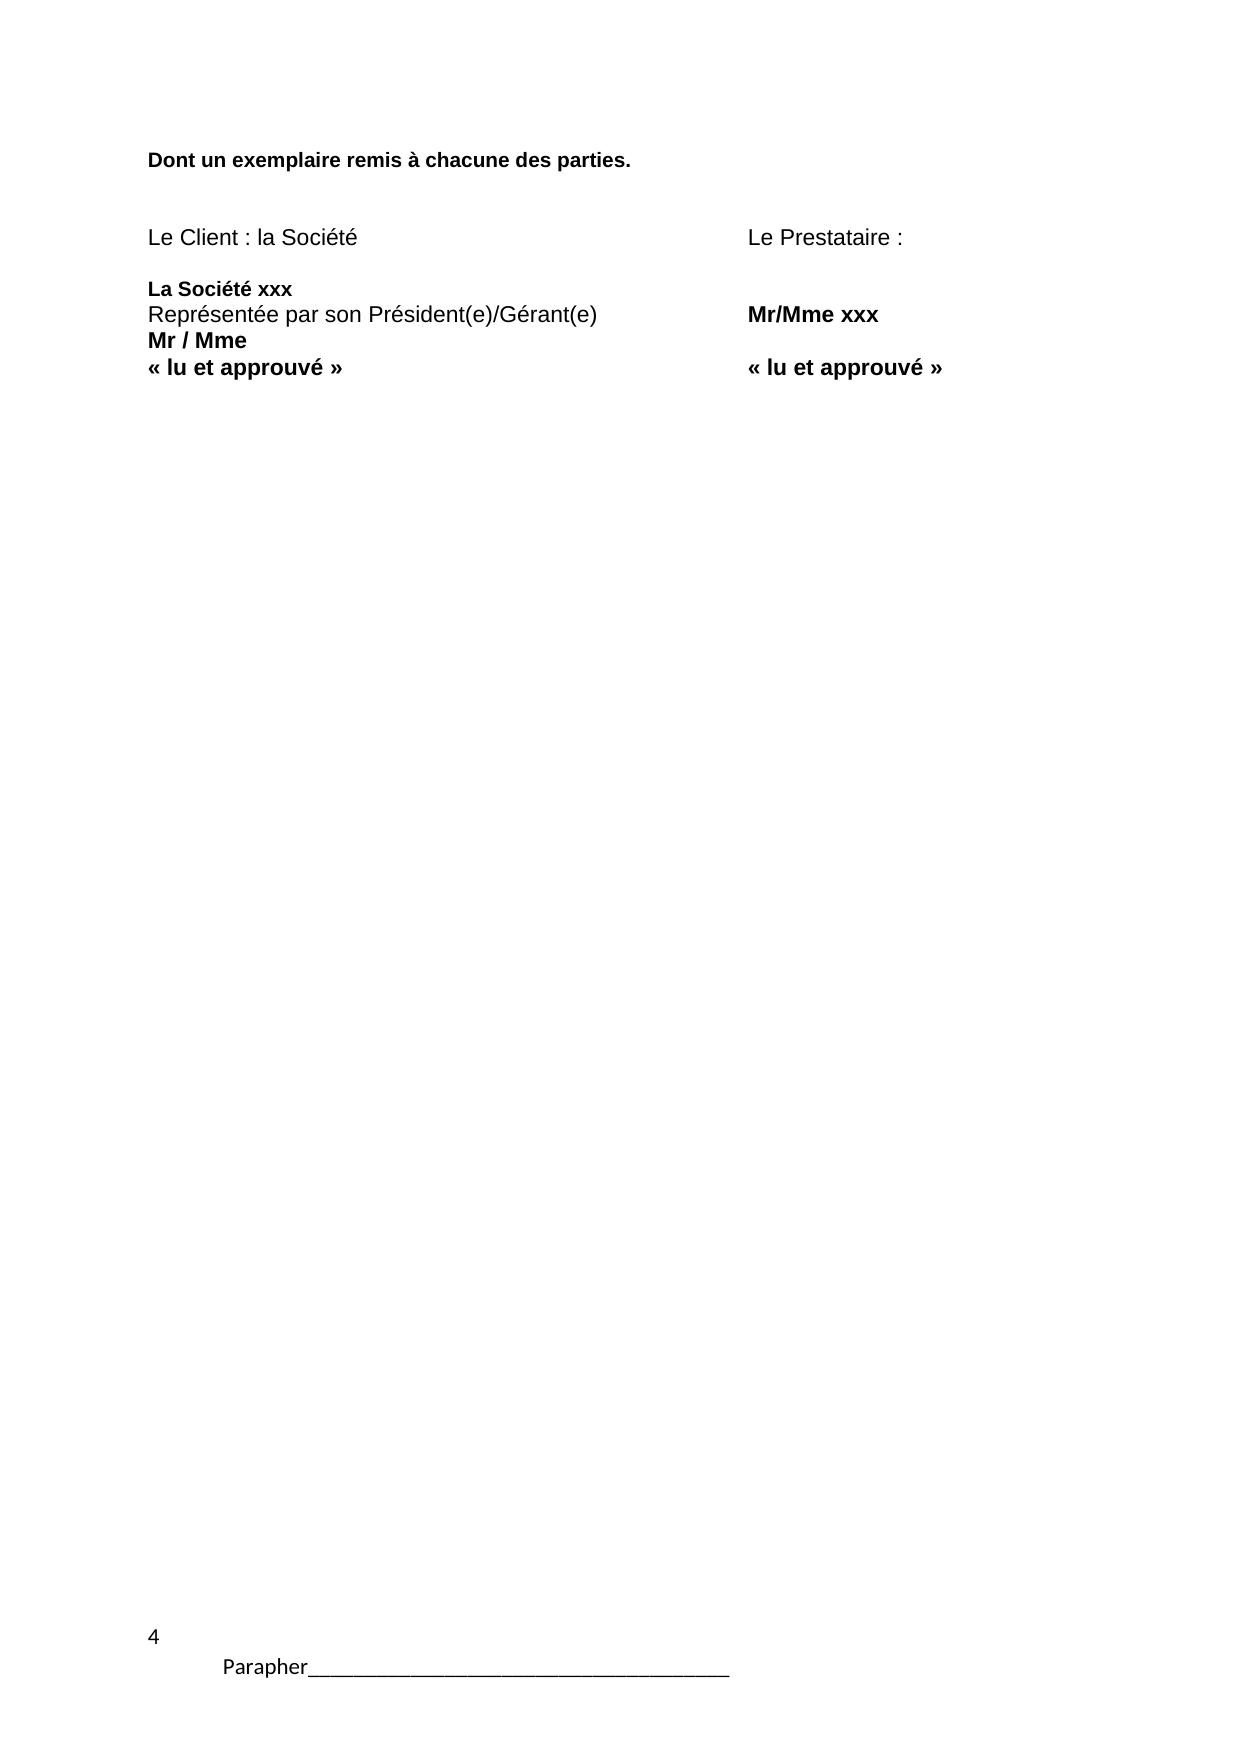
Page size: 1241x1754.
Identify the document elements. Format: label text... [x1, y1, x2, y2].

text Le Client : la Société Le Prestataire : [148, 224, 1093, 251]
text « lu et approuvé » « lu et approuvé » [148, 354, 1093, 380]
text Dont un exemplaire remis à chacune des parties. [148, 148, 1093, 172]
text La Société xxx [148, 277, 1093, 301]
text Représentée par son Président(e)/Gérant(e) Mr/Mme xxx [148, 301, 1093, 327]
text Mr / Mme [148, 327, 1093, 354]
